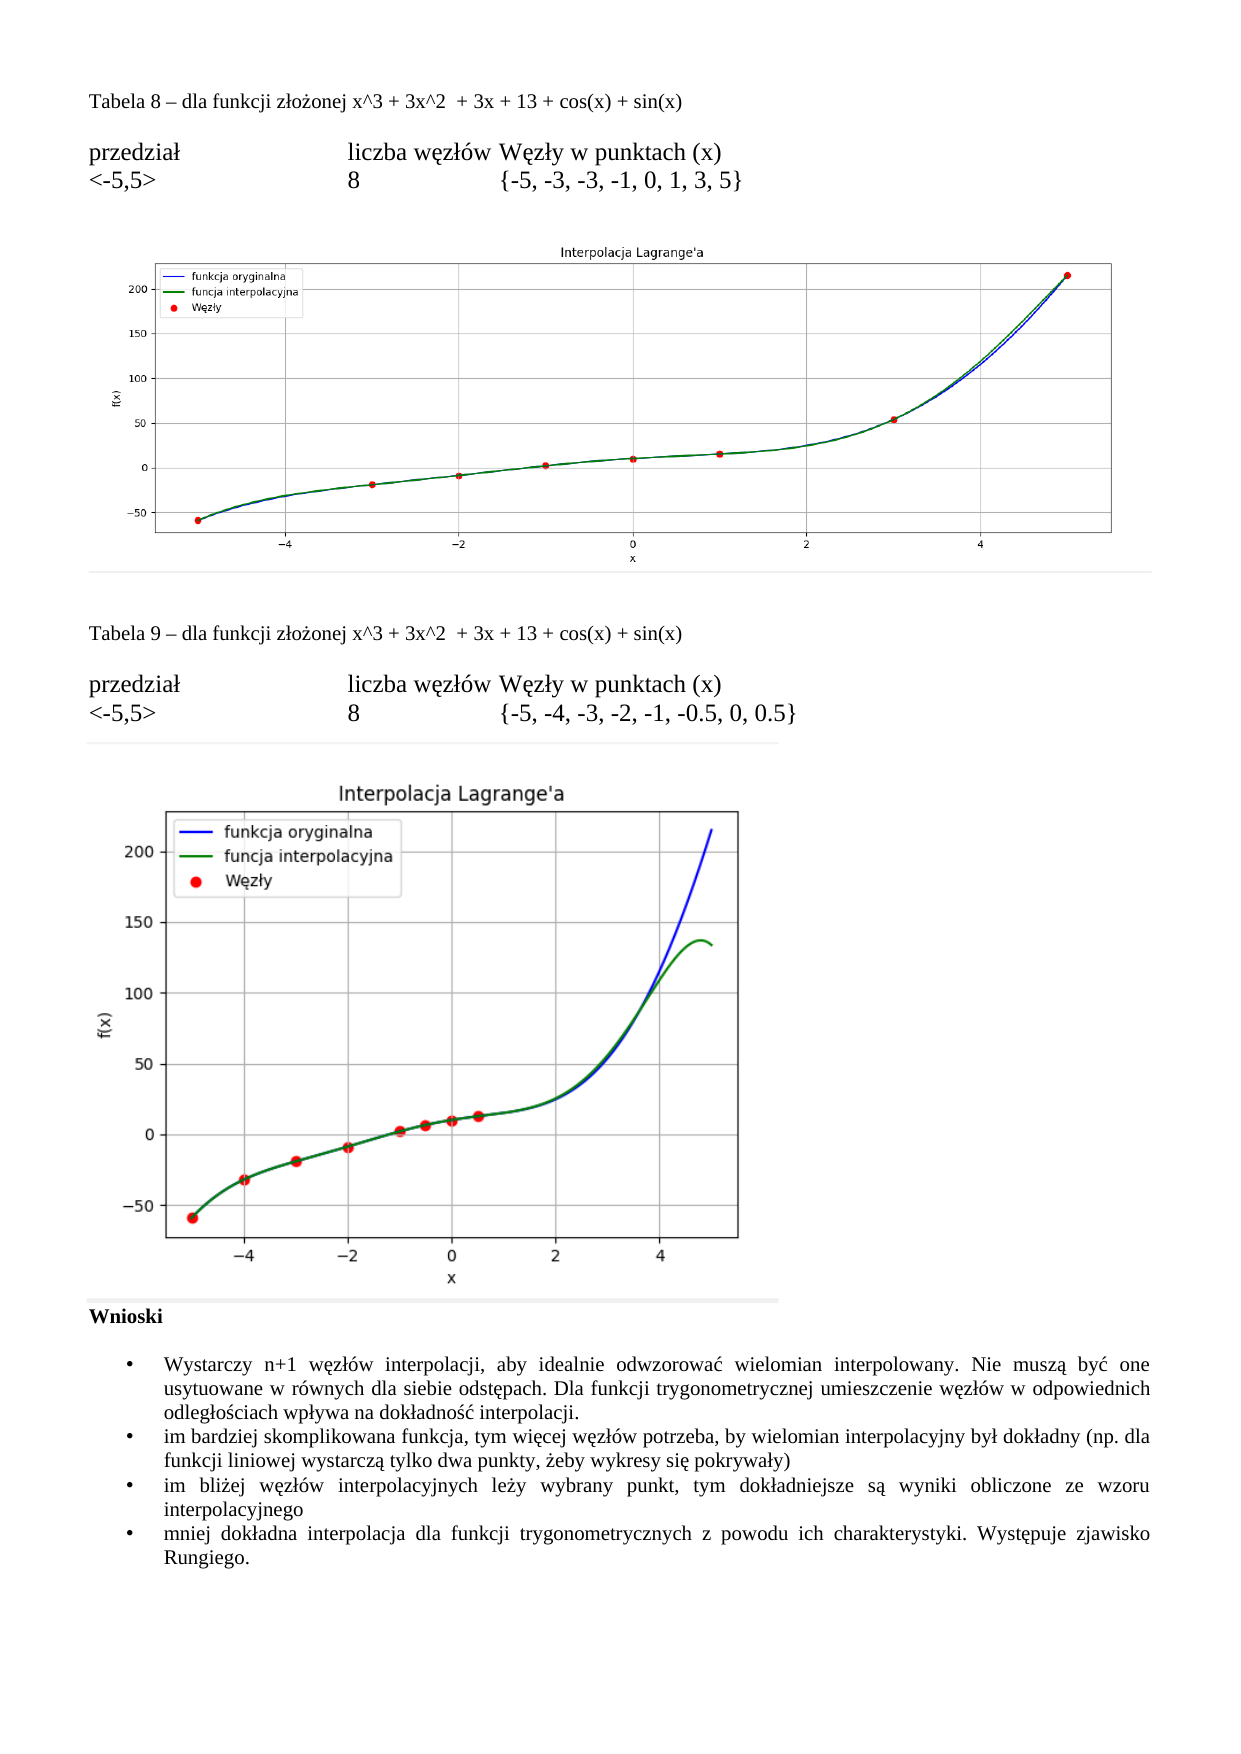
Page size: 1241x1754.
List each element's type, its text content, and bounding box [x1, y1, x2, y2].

picture [88, 242, 1152, 573]
picture [86, 742, 779, 1303]
table_header Węzły w punktach (x) [499, 669, 957, 698]
list Wystarczy n+1 węzłów interpolacji, aby idealnie odwzorować wielomian interpolowany. Nie muszą być one usytuowane w równych dla siebie odstępach. Dla funkcji trygonometrycznej umieszczenie węzłów w odpowiednich odległościach wpływa na dokładność interpolacji. [126, 1352, 1152, 1424]
table_cell <-5,5> [89, 698, 347, 727]
table_cell {-5, -4, -3, -2, -1, -0.5, 0, 0.5} [499, 698, 957, 727]
table_cell <-5,5> [89, 165, 347, 194]
table_header przedział [89, 137, 347, 165]
text Tabela 9 – dla funkcji złożonej x^3 + 3x^2 + 3x + 13 + cos(x) + sin(x) [88, 621, 1152, 645]
list im bliżej węzłów interpolacyjnych leży wybrany punkt, tym dokładniejsze są wyniki obliczone ze wzoru interpolacyjnego [126, 1472, 1152, 1521]
table_header liczba węzłów [348, 137, 499, 165]
list im bardziej skomplikowana funkcja, tym więcej węzłów potrzeba, by wielomian interpolacyjny był dokładny (np. dla funkcji liniowej wystarczą tylko dwa punkty, żeby wykresy się pokrywały) [126, 1424, 1152, 1472]
text Wnioski [88, 1304, 1152, 1328]
text Tabela 8 – dla funkcji złożonej x^3 + 3x^2 + 3x + 13 + cos(x) + sin(x) [88, 88, 1152, 113]
table_cell {-5, -3, -3, -1, 0, 1, 3, 5} [499, 165, 957, 194]
table_cell 8 [348, 165, 499, 194]
table_cell 8 [348, 698, 499, 727]
table_header Węzły w punktach (x) [499, 137, 957, 165]
table_header liczba węzłów [348, 669, 499, 698]
list mniej dokładna interpolacja dla funkcji trygonometrycznych z powodu ich charakterystyki. Występuje zjawisko Rungiego. [126, 1521, 1152, 1569]
table_header przedział [89, 669, 347, 698]
